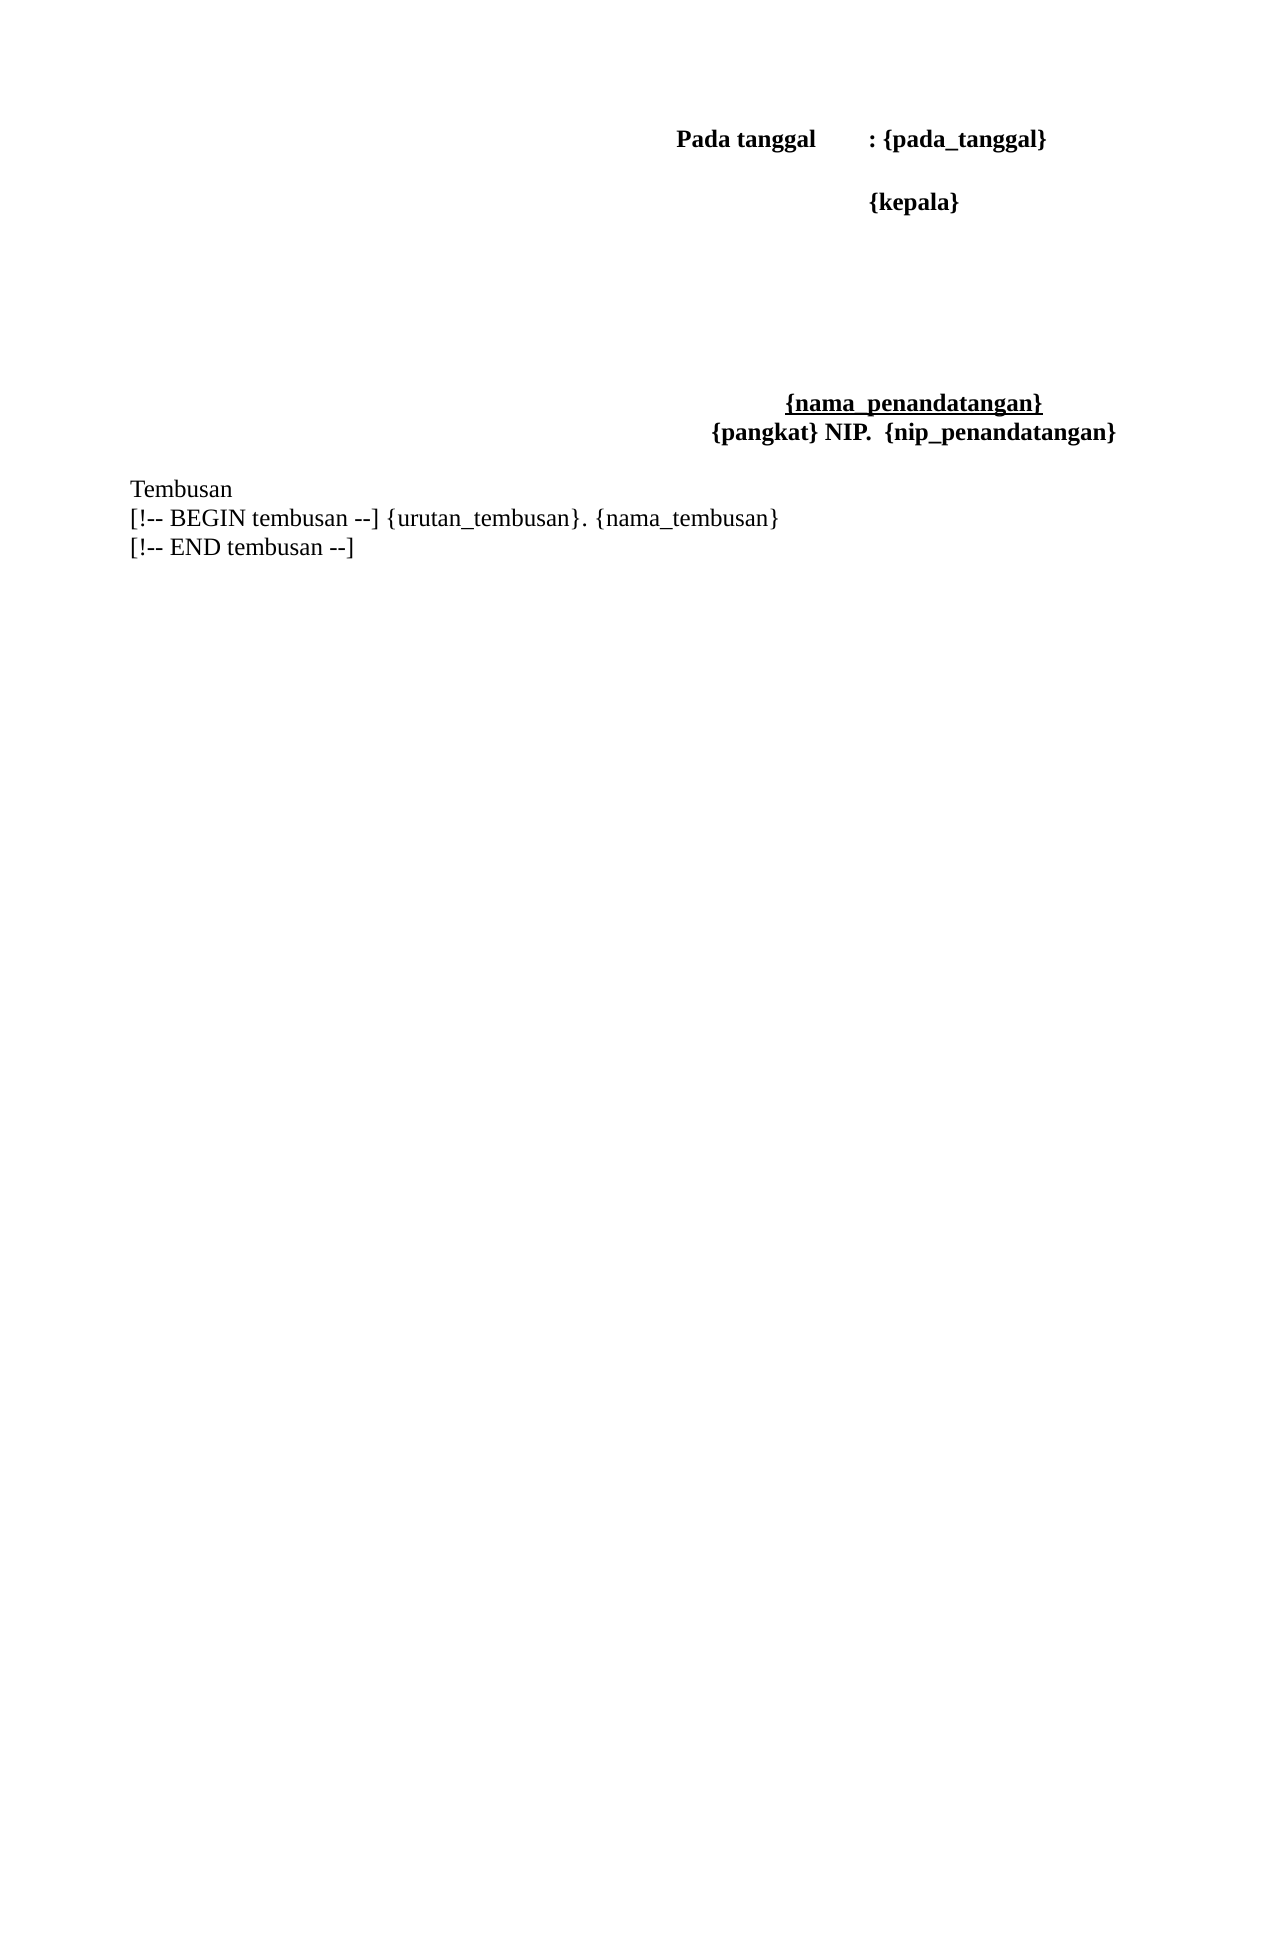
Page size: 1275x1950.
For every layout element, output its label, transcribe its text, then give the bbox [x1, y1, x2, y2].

table_header [118, 118, 671, 187]
text [!-- BEGIN tembusan --] {urutan_tembusan}. {nama_tembusan} [130, 503, 1157, 532]
table_cell Pada tanggal [671, 118, 856, 158]
table_cell {kepala} {nama_penandatangan} {pangkat} NIP. {nip_penandatangan} [671, 187, 1157, 446]
table_header [671, 158, 1157, 187]
text [!-- END tembusan --] [130, 532, 1157, 561]
table_cell [118, 187, 671, 446]
text Tembusan [130, 474, 1157, 503]
table_cell : {pada_tanggal} [856, 118, 1157, 158]
